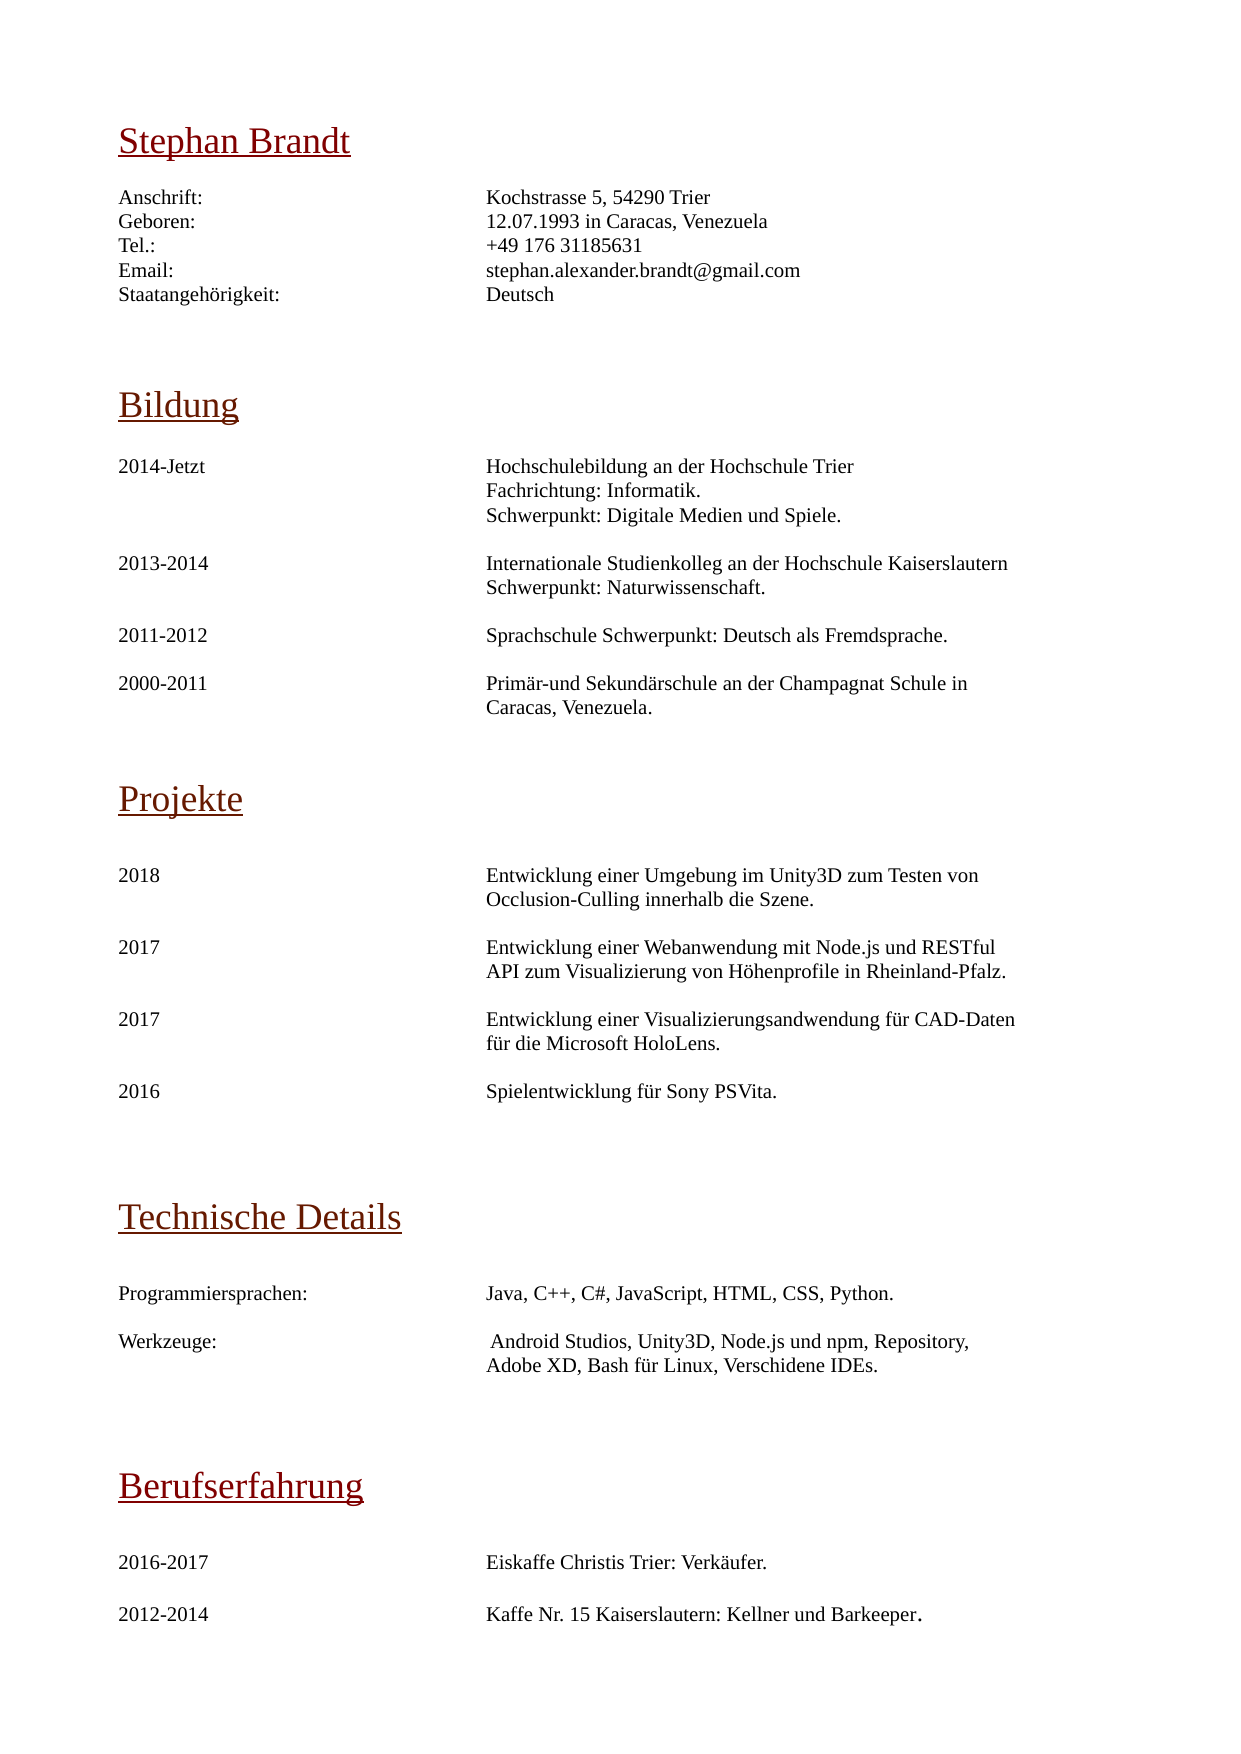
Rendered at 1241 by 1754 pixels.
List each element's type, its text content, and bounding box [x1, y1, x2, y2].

text Staatangehörigkeit: Deutsch [118, 282, 1122, 306]
text 2017 Entwicklung einer Webanwendung mit Node.js und RESTful API zum Visualizierung von Höhenprofile in Rheinland-Pfalz. [118, 935, 1122, 983]
text Fachrichtung: Informatik. [118, 478, 1122, 502]
text Stephan Brandt [118, 118, 1122, 161]
text Berufserfahrung [118, 1463, 1122, 1507]
text Schwerpunkt: Digitale Medien und Spiele. [118, 502, 1122, 527]
text 2014-Jetzt Hochschulebildung an der Hochschule Trier [118, 454, 1122, 478]
text Anschrift: Kochstrasse 5, 54290 Trier [118, 185, 1122, 209]
text Technische Details [118, 1195, 1122, 1238]
text 2016-2017 Eiskaffe Christis Trier: Verkäufer. [118, 1550, 1122, 1574]
text 2013-2014 Internationale Studienkolleg an der Hochschule Kaiserslautern Schwerpunkt: Naturwissenschaft. [118, 551, 1122, 599]
text 2017 Entwicklung einer Visualizierungsandwendung für CAD-Daten für die Microsoft HoloLens. [118, 1007, 1122, 1055]
text Programmiersprachen: Java, C++, C#, JavaScript, HTML, CSS, Python. [118, 1281, 1122, 1305]
text Email: stephan.alexander.brandt@gmail.com [118, 257, 1122, 282]
text 2016 Spielentwicklung für Sony PSVita. [118, 1079, 1122, 1103]
text 2000-2011 Primär-und Sekundärschule an der Champagnat Schule in Caracas, Venezuela. [118, 671, 1122, 719]
text 2011-2012 Sprachschule Schwerpunkt: Deutsch als Fremdsprache. [118, 623, 1122, 647]
text 2018 Entwicklung einer Umgebung im Unity3D zum Testen von Occlusion-Culling innerhalb die Szene. [118, 863, 1122, 911]
text Tel.: +49 176 31185631 [118, 233, 1122, 257]
text Bildung [118, 382, 1122, 426]
text 2012-2014 Kaffe Nr. 15 Kaiserslautern: Kellner und Barkeeper. [118, 1598, 1122, 1627]
text Projekte [118, 777, 1122, 820]
text Werkzeuge: Android Studios, Unity3D, Node.js und npm, Repository, Adobe XD, Bash für Linux, Verschidene IDEs. [118, 1329, 1122, 1377]
text Geboren: 12.07.1993 in Caracas, Venezuela [118, 209, 1122, 233]
